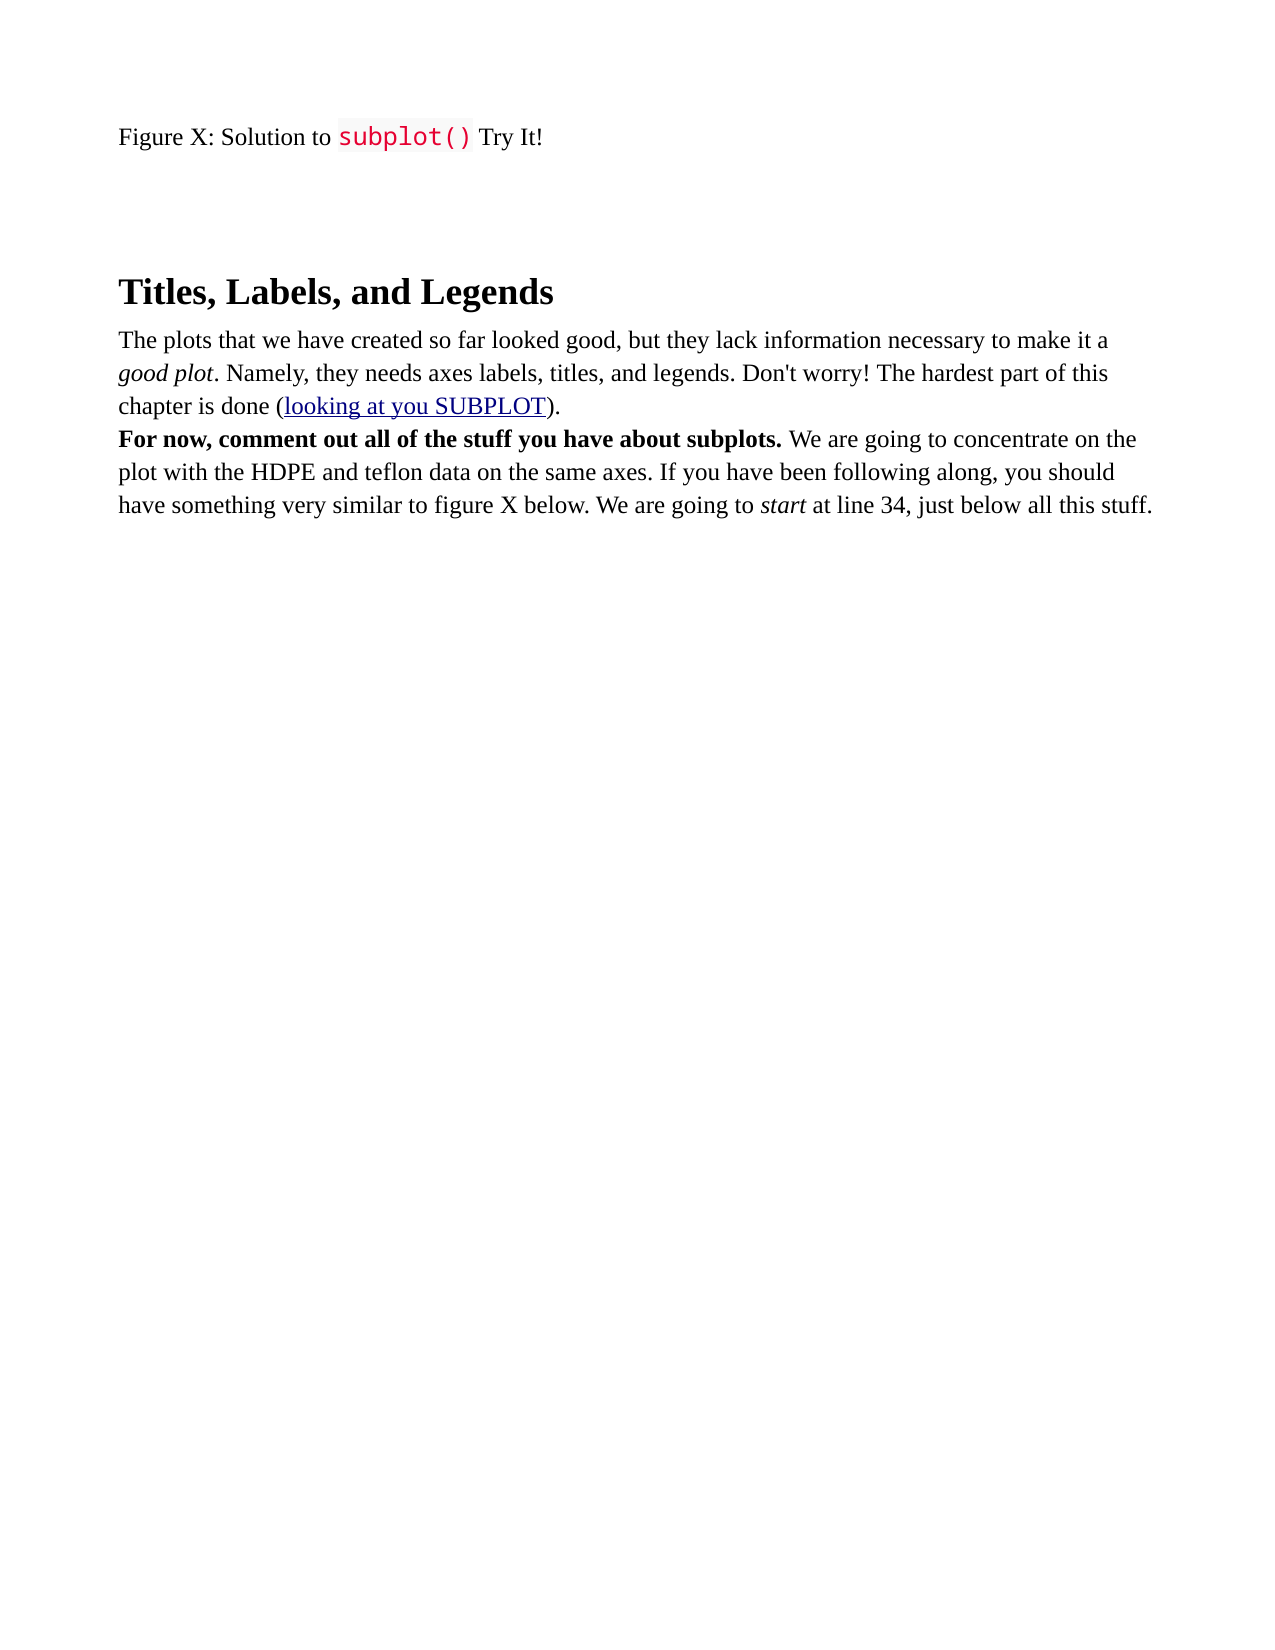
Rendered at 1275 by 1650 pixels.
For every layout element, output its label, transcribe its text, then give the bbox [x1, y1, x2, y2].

text Figure X: Solution to subplot() Try It! [118, 118, 1157, 152]
text The plots that we have created so far looked good, but they lack information necessary to make it a good plot. Namely, they needs axes labels, titles, and legends. Don't worry! The hardest part of this chapter is done (looking at you SUBPLOT). [118, 325, 1157, 419]
subtitle Titles, Labels, and Legends [118, 269, 1157, 312]
text For now, comment out all of the stuff you have about subplots. We are going to concentrate on the plot with the HDPE and teflon data on the same axes. If you have been following along, you should have something very similar to figure X below. We are going to start at line 34, just below all this stuff. [118, 424, 1157, 519]
